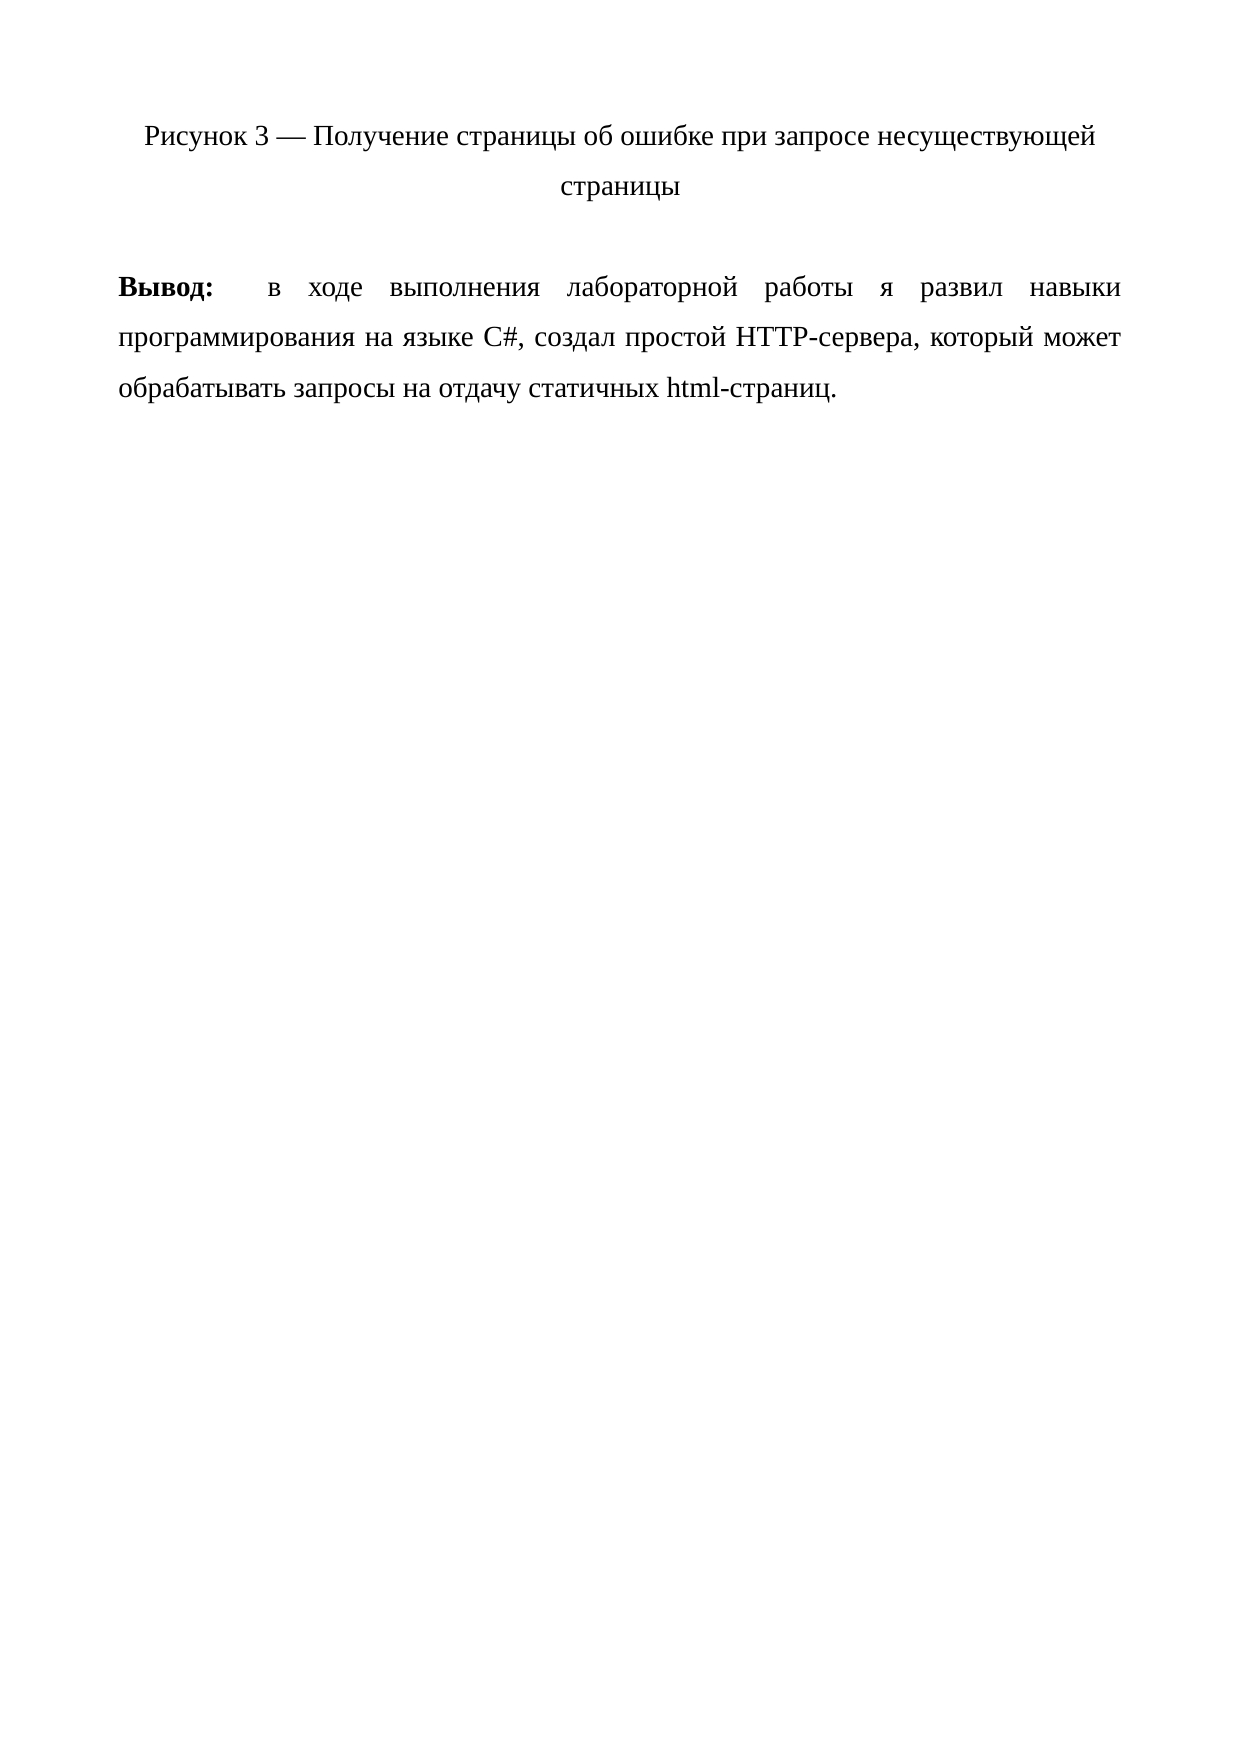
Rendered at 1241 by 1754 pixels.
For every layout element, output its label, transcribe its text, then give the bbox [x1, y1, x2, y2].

text Вывод: в ходе выполнения лабораторной работы я развил навыки программирования на языке C#, создал простой HTTP-сервера, который может обрабатывать запросы на отдачу статичных html-страниц. [118, 269, 1122, 403]
text Рисунок 3 — Получение страницы об ошибке при запросе несуществующей страницы [118, 118, 1122, 202]
